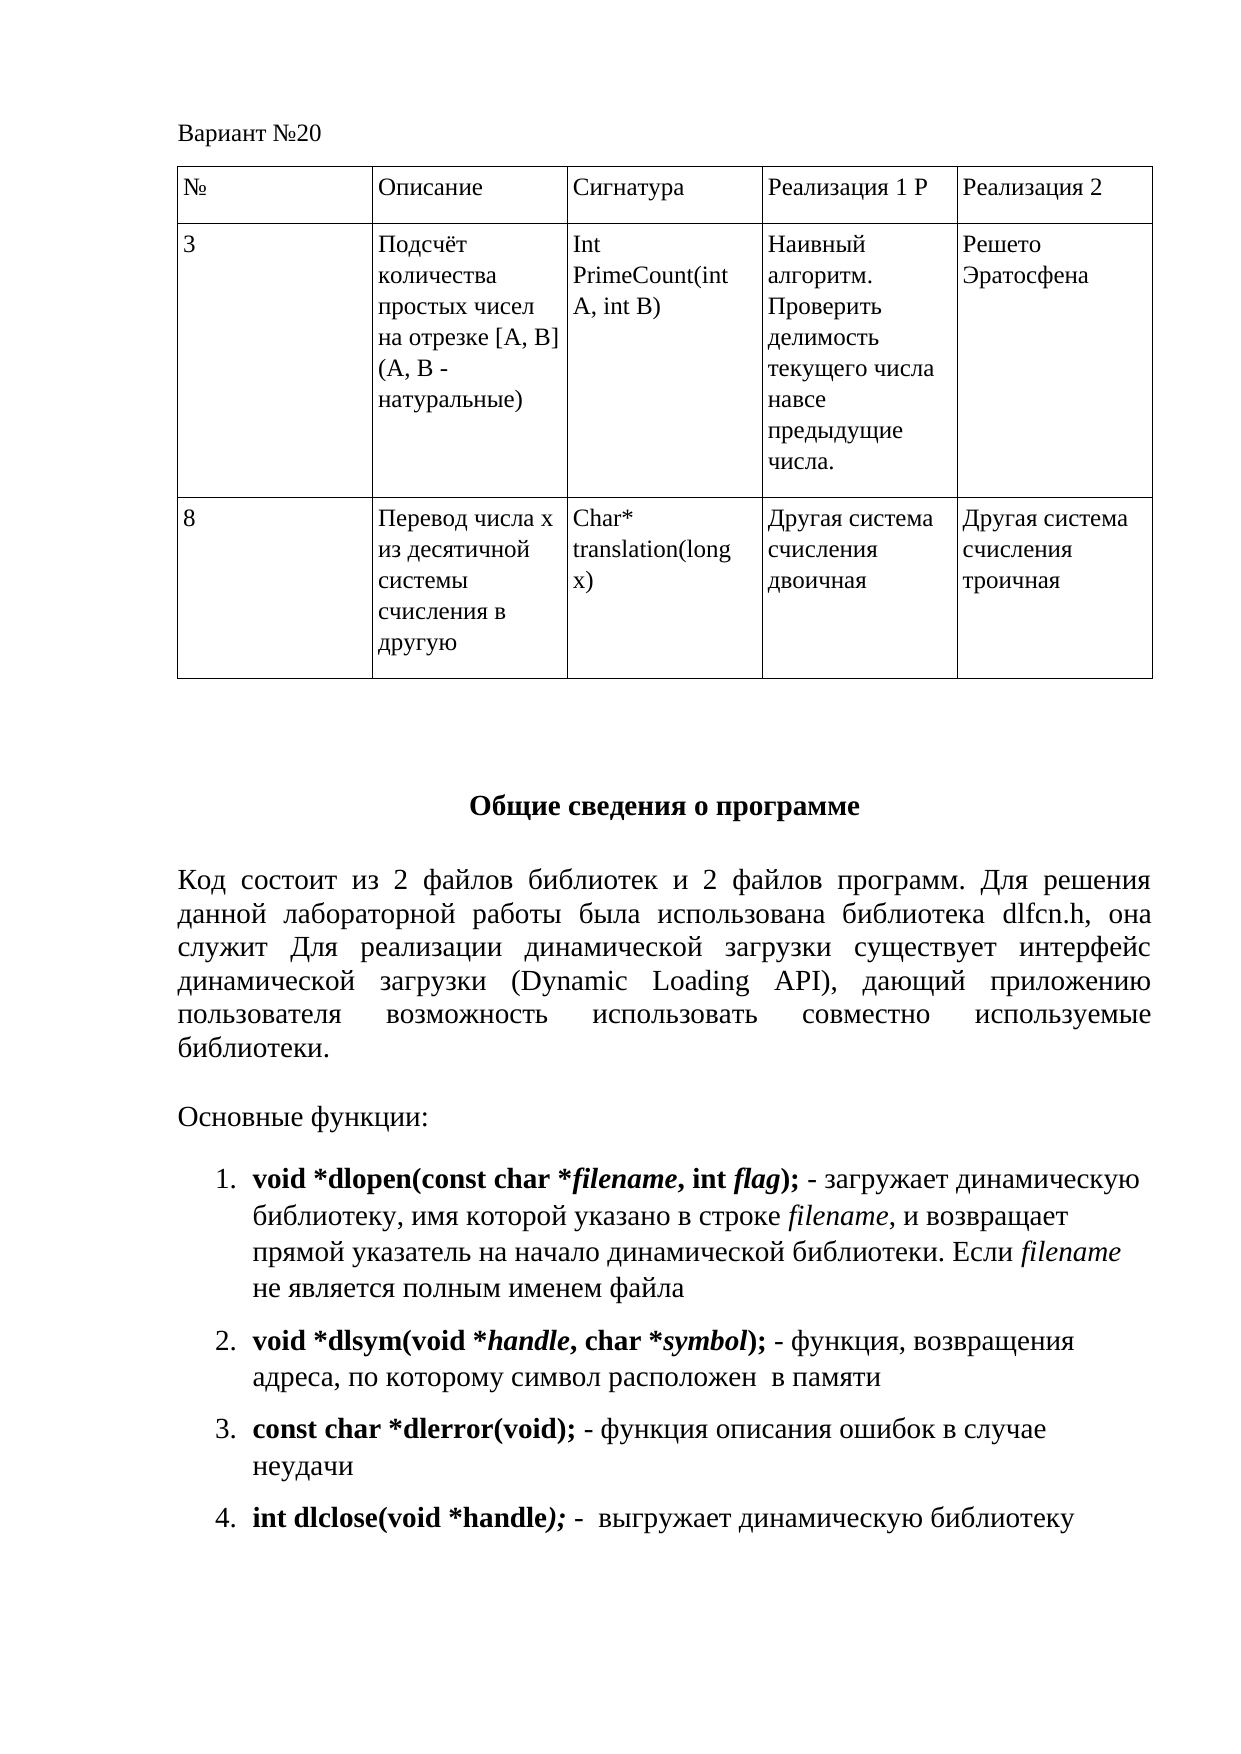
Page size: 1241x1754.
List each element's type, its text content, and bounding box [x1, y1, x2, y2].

table_header № [178, 167, 372, 223]
table_cell Решето Эратосфена [958, 224, 1152, 497]
text Основные функции: [177, 1099, 1152, 1133]
table_cell Char* translation(long x) [568, 498, 762, 678]
table_cell Перевод числа x из десятичной системы счисления в другую [373, 498, 567, 678]
table_header Реализация 2 [958, 167, 1152, 223]
table_header Реализация 1 Р [763, 167, 957, 223]
table_cell Другая система счисления двоичная [763, 498, 957, 678]
table_cell Int PrimeCount(int A, int B) [568, 224, 762, 497]
text Код состоит из 2 файлов библиотек и 2 файлов программ. Для решения данной лабораторной работы была использована библиотека dlfcn.h, она служит Для реализации динамической загрузки существует интерфейс динамической загрузки (Dynamic Loading API), дающий приложению пользователя возможность использовать совместно используемые библиотеки. [177, 862, 1152, 1063]
table_cell 8 [178, 498, 372, 678]
table_cell 3 [178, 224, 372, 497]
table_cell Наивный алгоритм. Проверить делимость текущего числа навсе предыдущие числа. [763, 224, 957, 497]
text Общие сведения о программе [177, 788, 1152, 822]
list const char *dlerror(void); - функция описания ошибок в случае неудачи [215, 1412, 1152, 1481]
list void *dlopen(const char *filename, int flag); - загружает динамическую библиотеку, имя которой указано в строке filename, и возвращает прямой указатель на начало динамической библиотеки. Если filename не является полным именем файла [215, 1161, 1152, 1303]
list void *dlsym(void *handle, char *symbol); - функция, возвращения адреса, по которому символ расположен в памяти [215, 1323, 1152, 1392]
table_cell Подсчёт количества простых чисел на отрезке [A, B] (A, B - натуральные) [373, 224, 567, 497]
list int dlclose(void *handle); - выгружает динамическую библиотеку [215, 1501, 1152, 1534]
table_header Описание [373, 167, 567, 223]
table_header Сигнатура [568, 167, 762, 223]
text Вариант №20 [177, 118, 1152, 147]
table_cell Другая система счисления троичная [958, 498, 1152, 678]
